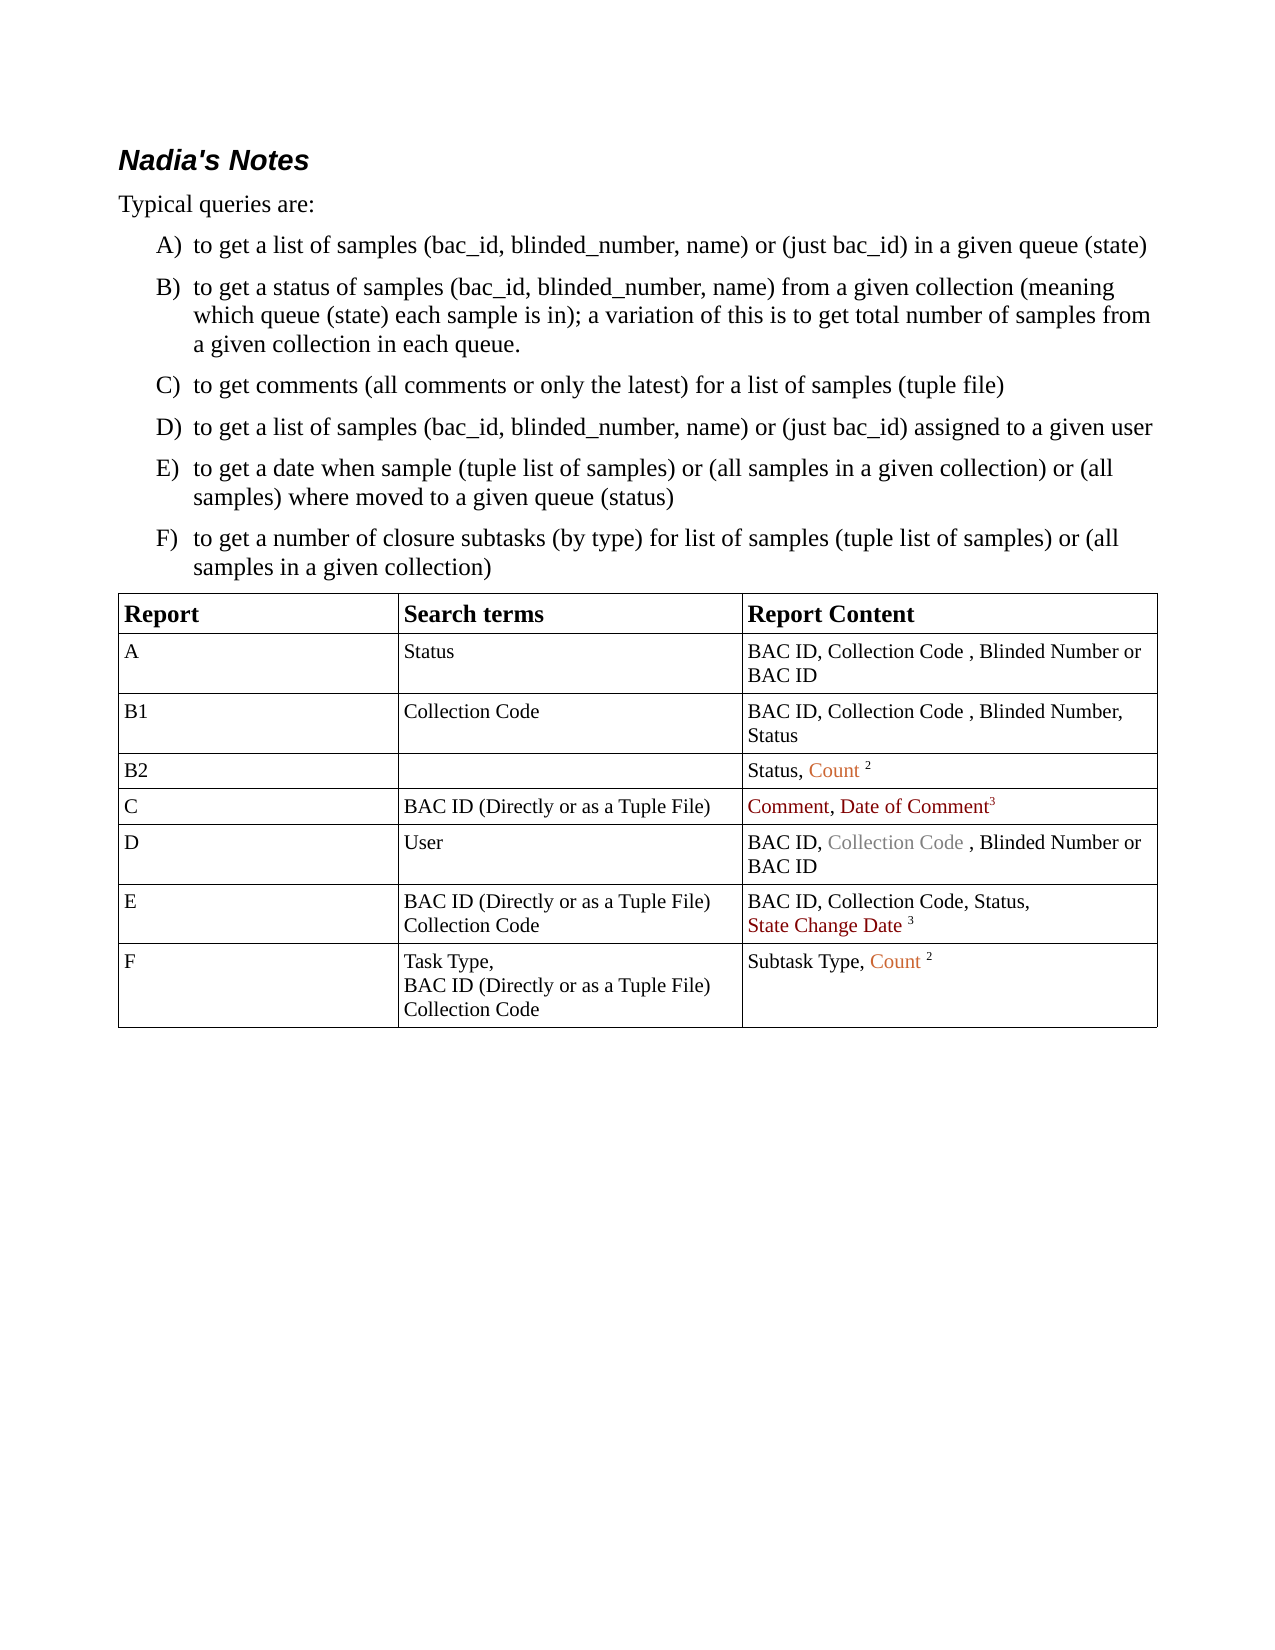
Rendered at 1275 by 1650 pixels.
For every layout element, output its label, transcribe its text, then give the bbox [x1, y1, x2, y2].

table_cell B1 [119, 694, 398, 753]
table_cell D [119, 825, 398, 883]
table_cell [399, 754, 742, 788]
table_cell Collection Code [399, 694, 742, 753]
text Typical queries are: [118, 189, 1157, 218]
table_cell Comment, Date of Comment3 [743, 789, 1157, 824]
table_cell C [119, 789, 398, 824]
table_cell BAC ID, Collection Code , Blinded Number or BAC ID [743, 825, 1157, 883]
list to get a list of samples (bac_id, blinded_number, name) or (just bac_id) in a given queue (state) [156, 230, 1157, 259]
table_cell User [399, 825, 742, 883]
table_cell BAC ID, Collection Code , Blinded Number or BAC ID [743, 634, 1157, 693]
table_cell A [119, 634, 398, 693]
table_cell BAC ID (Directly or as a Tuple File) [399, 789, 742, 824]
table_cell B2 [119, 754, 398, 788]
list to get a date when sample (tuple list of samples) or (all samples in a given collection) or (all samples) where moved to a given queue (status) [156, 453, 1157, 510]
table_cell BAC ID, Collection Code, Status, State Change Date 3 [743, 885, 1157, 943]
list to get a number of closure subtasks (by type) for list of samples (tuple list of samples) or (all samples in a given collection) [156, 523, 1157, 580]
table_header Report Content [743, 594, 1157, 633]
table_cell Subtask Type, Count 2 [743, 944, 1157, 1027]
subtitle Nadia's Notes [118, 143, 1157, 177]
table_cell Status, Count 2 [743, 754, 1157, 788]
table_cell F [119, 944, 398, 1027]
table_cell BAC ID, Collection Code , Blinded Number, Status [743, 694, 1157, 753]
table_header Search terms [399, 594, 742, 633]
list to get comments (all comments or only the latest) for a list of samples (tuple file) [156, 370, 1157, 399]
table_cell Status [399, 634, 742, 693]
list to get a status of samples (bac_id, blinded_number, name) from a given collection (meaning which queue (state) each sample is in); a variation of this is to get total number of samples from a given collection in each queue. [156, 272, 1157, 358]
table_cell BAC ID (Directly or as a Tuple File) Collection Code [399, 885, 742, 943]
table_cell Task Type, BAC ID (Directly or as a Tuple File) Collection Code [399, 944, 742, 1027]
list to get a list of samples (bac_id, blinded_number, name) or (just bac_id) assigned to a given user [156, 412, 1157, 440]
table_cell E [119, 885, 398, 943]
table_header Report [119, 594, 398, 633]
